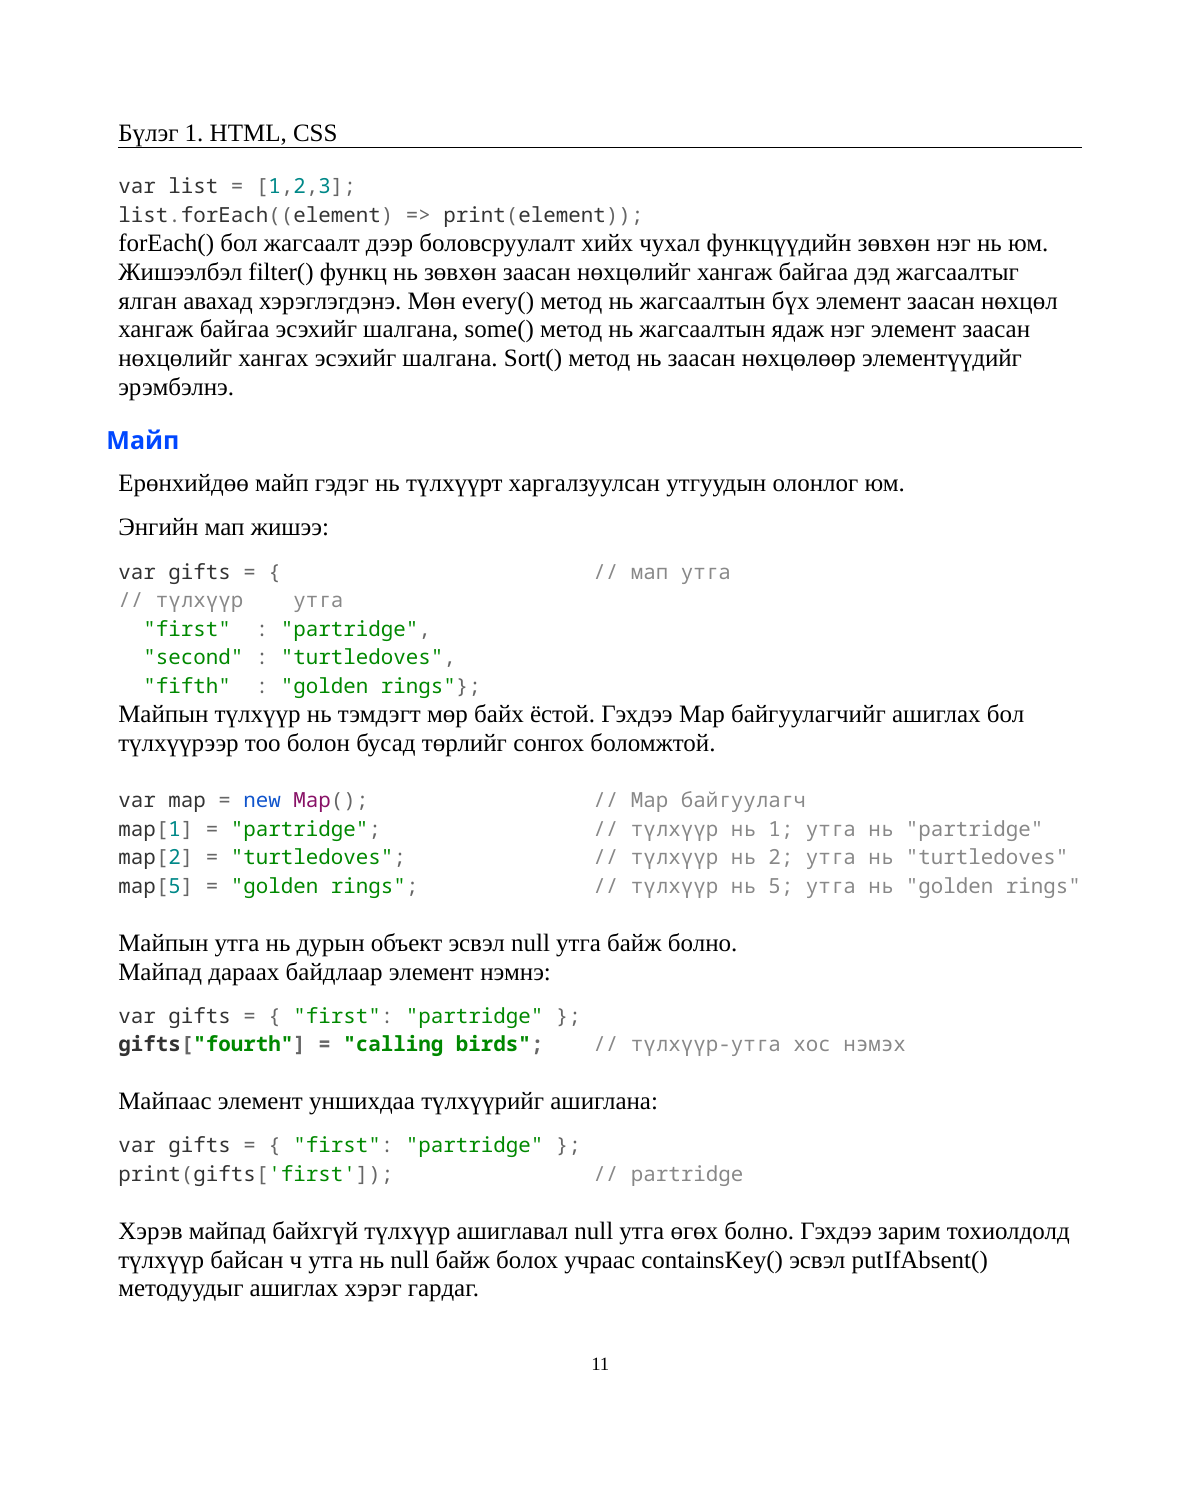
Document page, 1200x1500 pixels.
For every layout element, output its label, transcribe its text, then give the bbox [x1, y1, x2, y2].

text "first" : "partridge", [118, 614, 1082, 642]
text forEach() бол жагсаалт дээр боловсруулалт хийх чухал функцүүдийн зөвхөн нэг нь юм. Жишээлбэл filter() функц нь зөвхөн заасан нөхцөлийг хангаж байгаа дэд жагсаалтыг ялган авахад хэрэглэгдэнэ. Мөн every() метод нь жагсаалтын бүх элемент заасан нөхцөл хангаж байгаа эсэхийг шалгана, some() метод нь жагсаалтын ядаж нэг элемент заасан нөхцөлийг хангах эсэхийг шалгана. Sort() метод нь заасан нөхцөлөөр элементүүдийг эрэмбэлнэ. [118, 228, 1082, 401]
text Хэрэв майпад байхгүй түлхүүр ашиглавал null утга өгөх болно. Гэхдээ зарим тохиолдолд түлхүүр байсан ч утга нь null байж болох учраас containsKey() эсвэл putIfAbsent() методуудыг ашиглах хэрэг гардаг. [118, 1216, 1082, 1302]
text Майпад дараах байдлаар элемент нэмнэ: [118, 957, 1082, 985]
text Энгийн мап жишээ: [118, 512, 1082, 541]
text var list = [1,2,3]; [118, 171, 1082, 200]
text // түлхүүр утга [118, 585, 1082, 614]
text map[2] = "turtledoves"; // түлхүүр нь 2; утга нь "turtledoves" [118, 842, 1082, 871]
text Ерөнхийдөө майп гэдэг нь түлхүүрт харгалзуулсан утгуудын олонлог юм. [118, 468, 1082, 497]
text list.forEach((element) => print(element)); [118, 200, 1082, 228]
text var gifts = { "first": "partridge" }; [118, 1001, 1082, 1029]
text "second" : "turtledoves", [118, 642, 1082, 671]
text Майпаас элемент уншихдаа түлхүүрийг ашиглана: [118, 1086, 1082, 1115]
text map[1] = "partridge"; // түлхүүр нь 1; утга нь "partridge" [118, 814, 1082, 842]
text var gifts = { "first": "partridge" }; [118, 1131, 1082, 1159]
text "fifth" : "golden rings"}; [118, 671, 1082, 699]
text var map = new Map(); // Map байгуулагч [118, 786, 1082, 814]
text print(gifts['first']); // partridge [118, 1159, 1082, 1187]
subtitle Майп [106, 422, 1082, 456]
text Майпын утга нь дурын объект эсвэл null утга байж болно. [118, 928, 1082, 957]
text Майпын түлхүүр нь тэмдэгт мөр байх ёстой. Гэхдээ Map байгуулагчийг ашиглах бол түлхүүрээр тоо болон бусад төрлийг сонгох боломжтой. [118, 699, 1082, 757]
text var gifts = { // мап утга [118, 557, 1082, 585]
text map[5] = "golden rings"; // түлхүүр нь 5; утга нь "golden rings" [118, 871, 1082, 899]
text gifts["fourth"] = "calling birds"; // түлхүүр-утга хос нэмэх [118, 1029, 1082, 1058]
